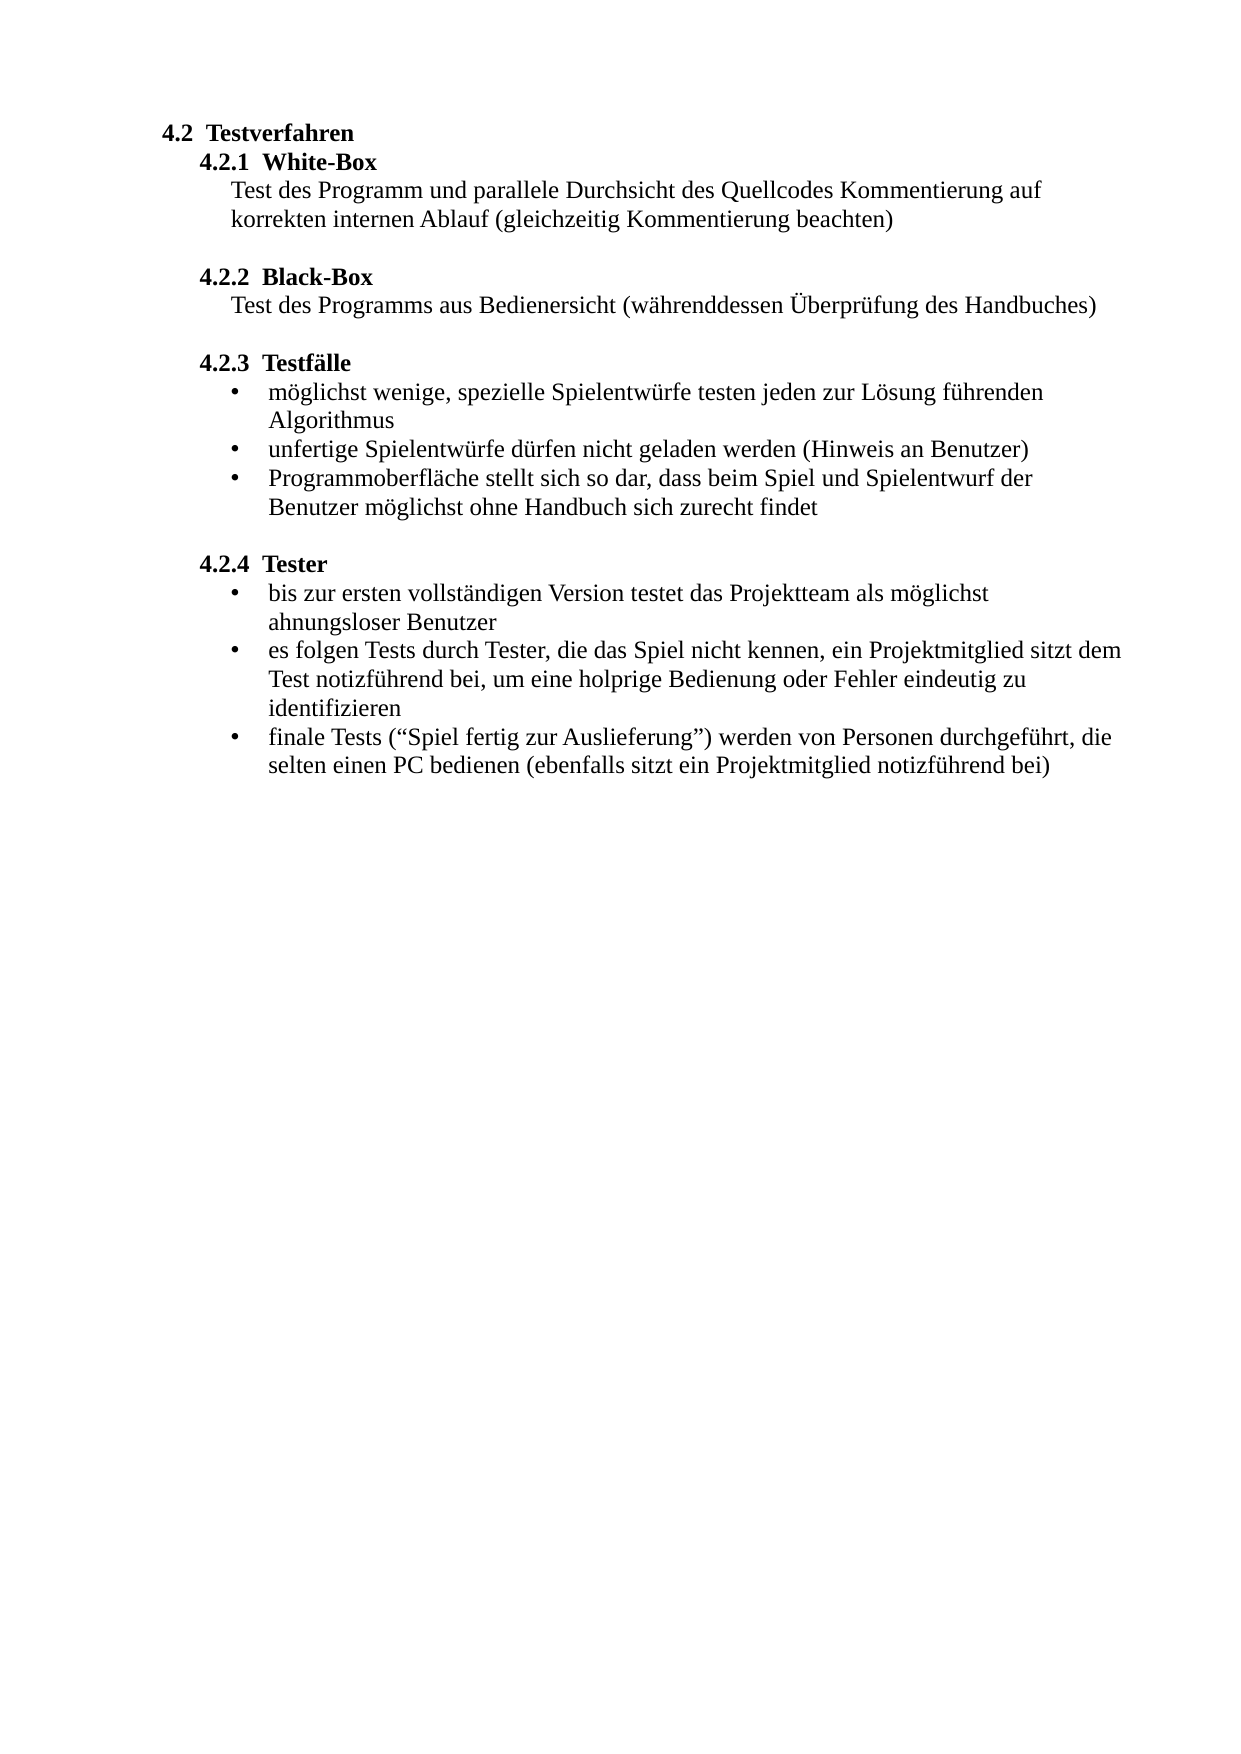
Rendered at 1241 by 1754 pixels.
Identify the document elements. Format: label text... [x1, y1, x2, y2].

list White-Box Test des Programm und parallele Durchsicht des Quellcodes Kommentierung auf korrekten internen Ablauf (gleichzeitig Kommentierung beachten) [193, 147, 1122, 262]
list Testfälle [193, 348, 1122, 377]
list Programmoberfläche stellt sich so dar, dass beim Spiel und Spielentwurf der Benutzer möglichst ohne Handbuch sich zurecht findet [231, 463, 1122, 521]
list finale Tests (“Spiel fertig zur Auslieferung”) werden von Personen durchgeführt, die selten einen PC bedienen (ebenfalls sitzt ein Projektmitglied notizführend bei) [231, 722, 1122, 779]
list möglichst wenige, spezielle Spielentwürfe testen jeden zur Lösung führenden Algorithmus [231, 377, 1122, 434]
list Tester [193, 549, 1122, 578]
list bis zur ersten vollständigen Version testet das Projektteam als möglichst ahnungsloser Benutzer [231, 578, 1122, 636]
list es folgen Tests durch Tester, die das Spiel nicht kennen, ein Projektmitglied sitzt dem Test notizführend bei, um eine holprige Bedienung oder Fehler eindeutig zu identifizieren [231, 636, 1122, 722]
list Black-Box Test des Programms aus Bedienersicht (währenddessen Überprüfung des Handbuches) [193, 262, 1122, 319]
list Testverfahren [156, 118, 1122, 147]
list unfertige Spielentwürfe dürfen nicht geladen werden (Hinweis an Benutzer) [231, 434, 1122, 463]
